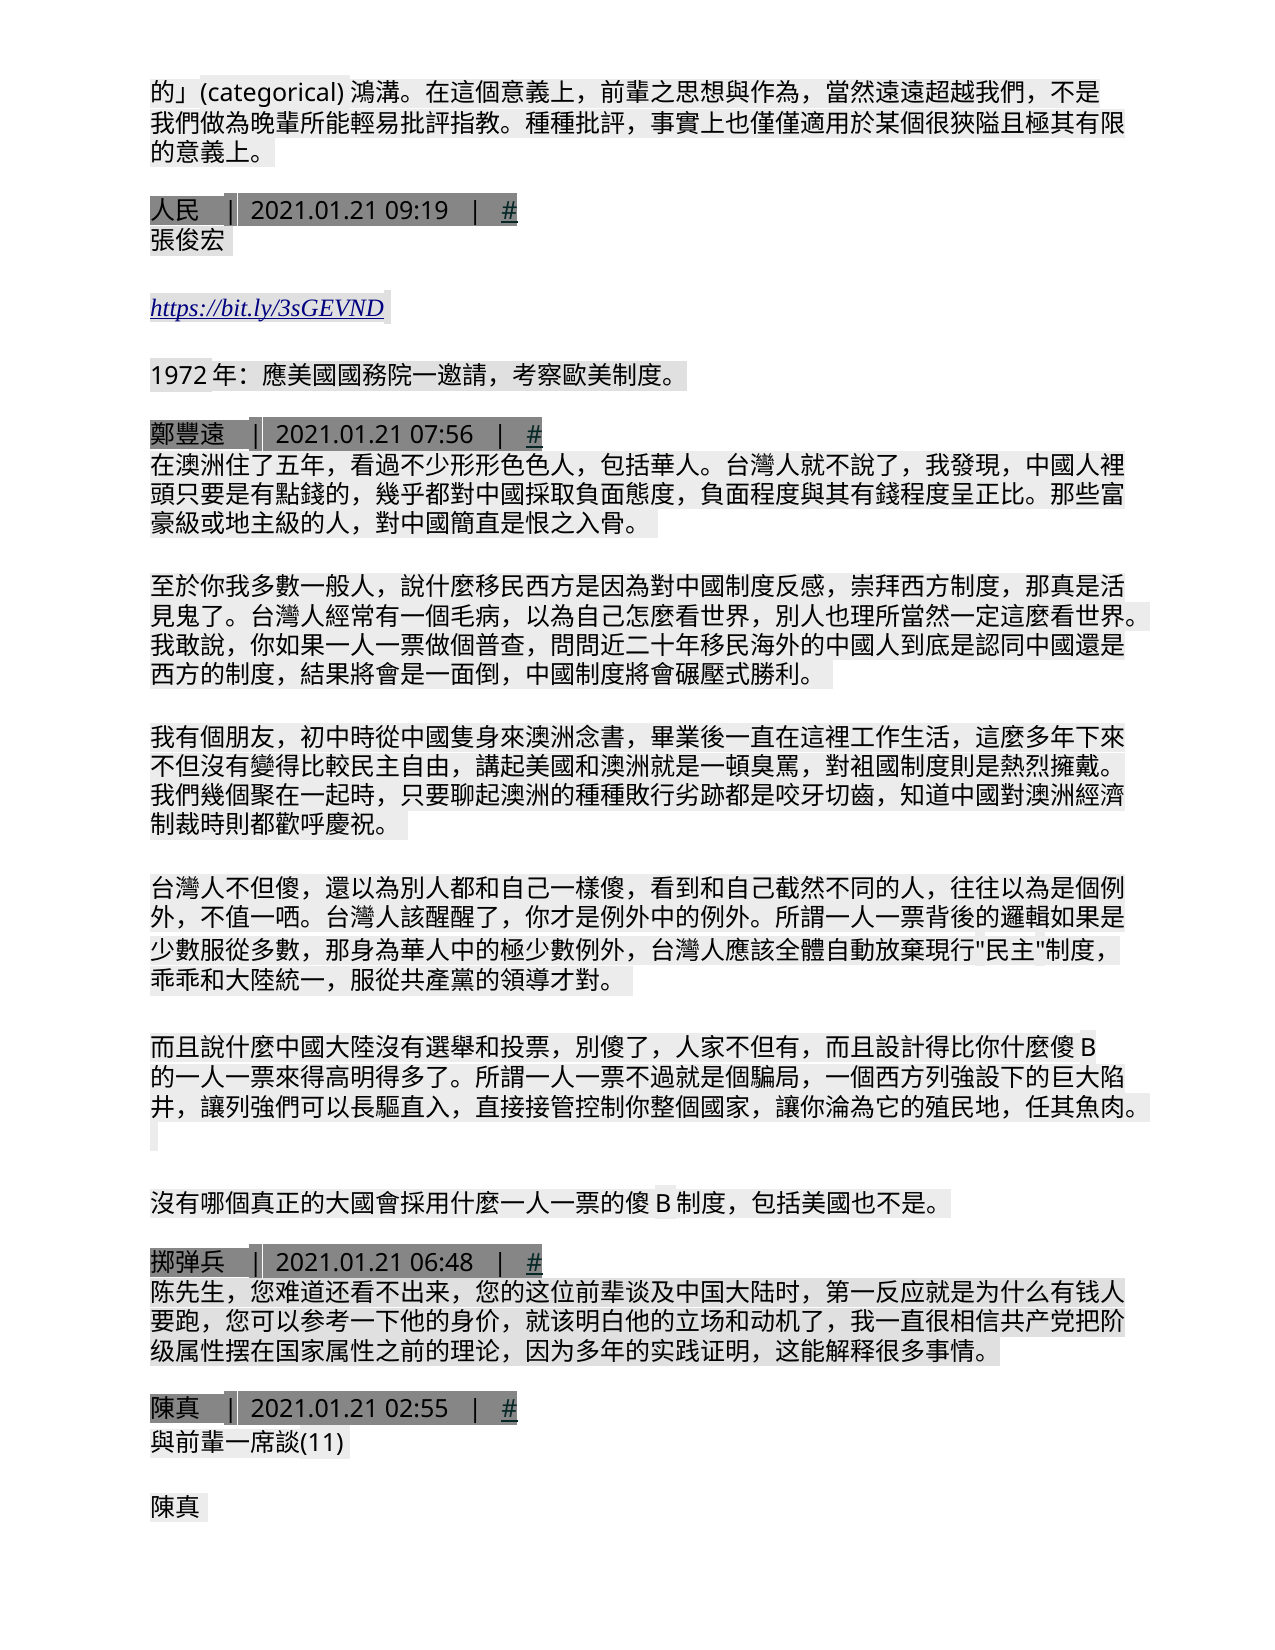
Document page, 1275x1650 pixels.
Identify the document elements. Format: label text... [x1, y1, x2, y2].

text 與前輩一席談(11) 陳真 2021. 01. 21. 前輩說，他年輕時應美國國務院之邀，前往美國訪問兩個月，想法就變了，開始嚮往民主自由。 我跟他說，我恰恰相反，我和我太太 (學姐) 原本對西方並無惡感，雖談不上嚮往，但也不認為西式或美式民主有何不好。可是，來到所謂「老牌子民主國家」--英國之後，近距離看見西方的真實樣貌，看他們泯滅人性的血腥作為，以及控制媒體散播大量謊言藉以發動侵略戰爭、藉以妖魔化其它族群的種種無恥惡行，我們的想法也就變了，原來這一切所謂民主自由與人權攏係假，於是開始反美。 17. 美國打擊中國是為了民主？ 前輩似乎認為，美國之所以打擊中國，是因為中國不民主。我聽了，覺得很無言。它媽的美國人還真善良，每天擔心其他國家的人有沒有享受民主。 一人一票的所謂民主如果那麼好，那麼，美國或西方國家第一個應該用武力對付的對象就是達賴喇嘛的政權，它連什麼選舉也不用，直接欽定，而且還是從出生到死，終生當領導，死後還能繼續尋找所謂投胎轉世的靈童來當。如果這不是專制獨裁，什麼是專制獨裁？ 我講這些很無奈，因為所謂民主，實在太幼稚。這麼可笑的東西還需要反駁嗎？過往年代根本沒有任何資訊，但在網路年代，如果還被洗腦，其實也只能怪自己。老一輩的人觀念不太可能改變，但是年輕一代只要你願意，馬上就能發現事實與真相。 18. 去國外住是因為認同國外體制？ 當然不是。不過，前輩顯然認為是。他說，中國就是因為制度不好，所以有錢人才會拼命想移民到西方國家。我跟他說，連我自己都曾考慮留在劍橋，後來因為父親多次中風而返台定居。我說，很多人之所以會移民西方，只不過是因為那裏花園洋房住得好，環境好，空氣好，圖書館藏書多，學術環境好，如此而已，而不是因為認同其所謂民主。 前輩說，中國很多大富豪都想跑到國外，就是因為中國制度差，不跑不行。我說，大富豪想跑，恰恰證明中國的優點，證明大富豪例如馬雲，在中國不能為所欲為，不能呼風喚雨；資本家再怎麼有錢，仍然還是得服膺國家政策。反倒是那些「洗錢天堂」或是資本主義氾濫成災的國度，例如美國，大富豪特別喜歡去，因為在那樣的國家，有錢就是大爺，可以擁有非常多一般人所無的「自由」。 19. 整個朝廷盡是舊黨國特務 真是很尷尬，前輩原先也許以為發現志同道合者，見了面才知道我跟他幾乎每個想法都不同。不過，還好在某個大概只有相當圈內的人才會知道的事情上，我們總算有了一致的共識，那就是我們都知道：國、民兩黨其實是一家人，系出同源，而且當前掌權者那一大票頭頭，幾乎都是舊黨國的特務出身。 前輩在這一點上的了解，遠比我多。透過他，我也才證實自己原先的一些猜疑。我每說出一個當前綠營大老的名字，說可能是舊黨國特務，他就說「對！」、「沒錯！」、「很內行！」。沒有證據的，我不敢公開說，至於有證據的，我原本就知道了，很多人應該也都知道，例如謝長廷和民進黨創黨黨主席江鵬堅，都是調查局特務派來黨外臥底。 你看，連一個剛成立的反對黨黨主席，居然也是特務，由此可見政治之實情真相，根本不是一般人所以為的那樣；市面上所說的那一套，全是騙小孩。 前輩在這方面的內幕消息，老實說讓我有點吃驚，因為他幾乎一竿子打翻綠色陣營一整船人。但是，若無鐵證之事，我沒法公開說。前輩指證歷歷，我亦不便轉述。前輩在政壇六十年，所知內幕極多，非常可怕與齷齪。他說，這也就是為什麼不管政黨如何輪替，政治檔案都不可能公開的原因，因為一旦公開，人民將會發現，整個朝廷居然全是舊黨國成員，全是特務。前輩說，這些當權者所挑選之政治接棒人，亦都有著同樣的「特務DNA」。 更可怕的是，他說，背後有一股真正的惡勢力，透過這些AB檔案，牢牢控制著表面上掌握權力的這群人；背後的主子，只要下個條子，就能讓政客們嚇得屁滾尿流，俯首聽命。 關於這部份，我覺得也許有點誇大其神祕成份。但是，倘若背後惡勢力指的是美國 CIA，那我就不會感到意外了。還會有什麼事情是CIA不知道的？CIA 透過掌握黑資料，就能控制任何一個政客或文人。 阿扁之所以會乖乖自己事先召開記者會承認洗錢罪行，不是因為他很老實，不是因為他突然良心發現，自行認罪，而是因為他知道他不想這麼做也不行；美國要他認罪，他就得認罪；美國要他坐牢，他就得坐牢，做為一種當年抗拒美國命令的懲罰。 你看，阿扁提出訴狀要求釋放的請願對象，居然是美國法院，並以「美國駐台軍政府」的執行者自居。阿扁公開講得很清楚，所謂台灣總統的職責，就是執行「美國駐台軍政府」的命令，因此他說，台灣的法院無權審判他，他求饒的對象是美國；他認為自己無罪是因為，他說，自己只是執行美國的指令。 我不能理解的是，前輩既然比我還清楚整個朝廷全是舊黨國特務，並且指證歷歷說背後有著真正具有決策權的藏鏡人，為何卻又如此誇讚台灣之所謂「民主」？這樣一種自欺欺人、一窩全是賊的殖民地「民主」是華人之光？台灣不流一滴血的「政黨輪替」，是華人世界五千年來的偉大民主盛事？我真是無法理解這樣一種思考邏輯。 [150, 1425, 1125, 1556]
text 陈先生，您难道还看不出来，您的这位前辈谈及中国大陆时，第一反应就是为什么有钱人要跑，您可以参考一下他的身价，就该明白他的立场和动机了，我一直很相信共产党把阶级属性摆在国家属性之前的理论，因为多年的实践证明，这能解释很多事情。 [150, 1278, 1125, 1366]
text 在澳洲住了五年，看過不少形形色色人，包括華人。台灣人就不說了，我發現，中國人裡頭只要是有點錢的，幾乎都對中國採取負面態度，負面程度與其有錢程度呈正比。那些富豪級或地主級的人，對中國簡直是恨之入骨。 至於你我多數一般人，說什麼移民西方是因為對中國制度反感，崇拜西方制度，那真是活見鬼了。台灣人經常有一個毛病，以為自己怎麼看世界，別人也理所當然一定這麼看世界。我敢說，你如果一人一票做個普查，問問近二十年移民海外的中國人到底是認同中國還是西方的制度，結果將會是一面倒，中國制度將會碾壓式勝利。 我有個朋友，初中時從中國隻身來澳洲念書，畢業後一直在這裡工作生活，這麼多年下來不但沒有變得比較民主自由，講起美國和澳洲就是一頓臭罵，對袓國制度則是熱烈擁戴。我們幾個聚在一起時，只要聊起澳洲的種種敗行劣跡都是咬牙切齒，知道中國對澳洲經濟制裁時則都歡呼慶祝。 台灣人不但傻，還以為別人都和自己一樣傻，看到和自己截然不同的人，往往以為是個例外，不值一哂。台灣人該醒醒了，你才是例外中的例外。所謂一人一票背後的邏輯如果是少數服從多數，那身為華人中的極少數例外，台灣人應該全體自動放棄現行"民主"制度，乖乖和大陸統一，服從共產黨的領導才對。 而且說什麼中國大陸沒有選舉和投票，別傻了，人家不但有，而且設計得比你什麼傻B的一人一票來得高明得多了。所謂一人一票不過就是個騙局，一個西方列強設下的巨大陷井，讓列強們可以長驅直入，直接接管控制你整個國家，讓你淪為它的殖民地，任其魚肉。 沒有哪個真正的大國會採用什麼一人一票的傻B制度，包括美國也不是。 [150, 451, 1125, 1219]
text 人民 | 2021.01.21 09:19 | # [150, 192, 1125, 226]
text 掷弹兵 | 2021.01.21 06:48 | # [150, 1244, 1125, 1278]
text 張俊宏 https://bit.ly/3sGEVND 1972年：應美國國務院一邀請，考察歐美制度。 [150, 226, 1125, 392]
text 鄭豐遠 | 2021.01.21 07:56 | # [150, 417, 1125, 451]
text 與前輩一席談(12) 陳真 2021. 01. 21. 20. 一人聖經 同學，我不承認也不否認哦，畢竟這樣子一直猜，很快就能猜出誰來。 不過，「應美國國務院之邀」的人，早年很多，不只張俊宏(https://bit.ly/3sGEVND)；被邀者往往頗感榮耀。吾友柏楊先生因此常拿「應美國國務院之邀」這句話來搞笑、諷刺。 講半天，好像我都是對的，其實不然。概念力求純粹，但實務卻力求擴大灰色模糊地帶。思想概念也許起了某種澄清作用、防腐作用，但是一盤食物如果灑了一堆防腐劑也是不行的。我能理解這個區別，因此，我是這麼想、同時也是這麼做的： 一方面，我是某種絕對主義者(absolutist)，例如道德，我相信它有著某種「絕對真理」的存在 (moral absolutism)。但是另一方面，我卻又是個熱烈的「有限主義者」(finitism)。簡單這麼說，我所相信的絕對真理，僅僅存乎一心，在於方寸之間，就像一種「一人聖經」，我一個人信，至於旁人信不信，我不強求，也不期待。 所謂「如是我聞」，我所見所聞就是這樣，如花一般，山頂或路邊綻放，過路人愛看不看，花兒沒意見；我不求諸位眼球，也不寄望它必須造成什麼影響。美就是美本身，美就是美自身最大的回報，無須外求。 這一點理解對我很重要，很根本，生命之所繫。 21. 反原則 可是，為何非得搞成「一人聖經」不可呢？擴大所謂影響力不是很好嗎？當然不好。為什麼呢？因為存乎一心的東西很難原則化，也不應該原則化。十多年前，我曾準備一系列關於維根斯坦的教材，原本是要在高醫拿來講課用的，課程之一的名稱就叫做「反原則主義」(anti-principlism)。美也好，道德也罷，虛無縹緲曖曖昧昧的很好，可當它一旦原則化，或進行正面表述，瞬間就崩盤而失去價值。 換句話說，美美的存在，美得不可方物是一回事，該怎麼幹活卻又是另一回事。我還不至於天真到拿著美的標竿來生活、來辦事，要不然我也不可能做出一些所謂貢獻來了。美這東西，就像北斗七星，高掛夜空，做為一種方向指引，但是腳底下的路該怎麼走，卻是塵土飛揚，不一定美不勝收。我只求別太難看，別太離譜。 星星指引了方向，但我們不可能每一個腳步都向著星子邁進；即便大江東流，也是曲折前進。我們應該搞清楚概念與實務這兩者的區別，兩者之間有著一種無可跨越、「範疇式的」(categorical) 鴻溝。在這個意義上，前輩之思想與作為，當然遠遠超越我們，不是我們做為晚輩所能輕易批評指教。種種批評，事實上也僅僅適用於某個很狹隘且極其有限的意義上。 [150, 75, 1125, 167]
text 陳真 | 2021.01.21 02:55 | # [150, 1391, 1125, 1425]
